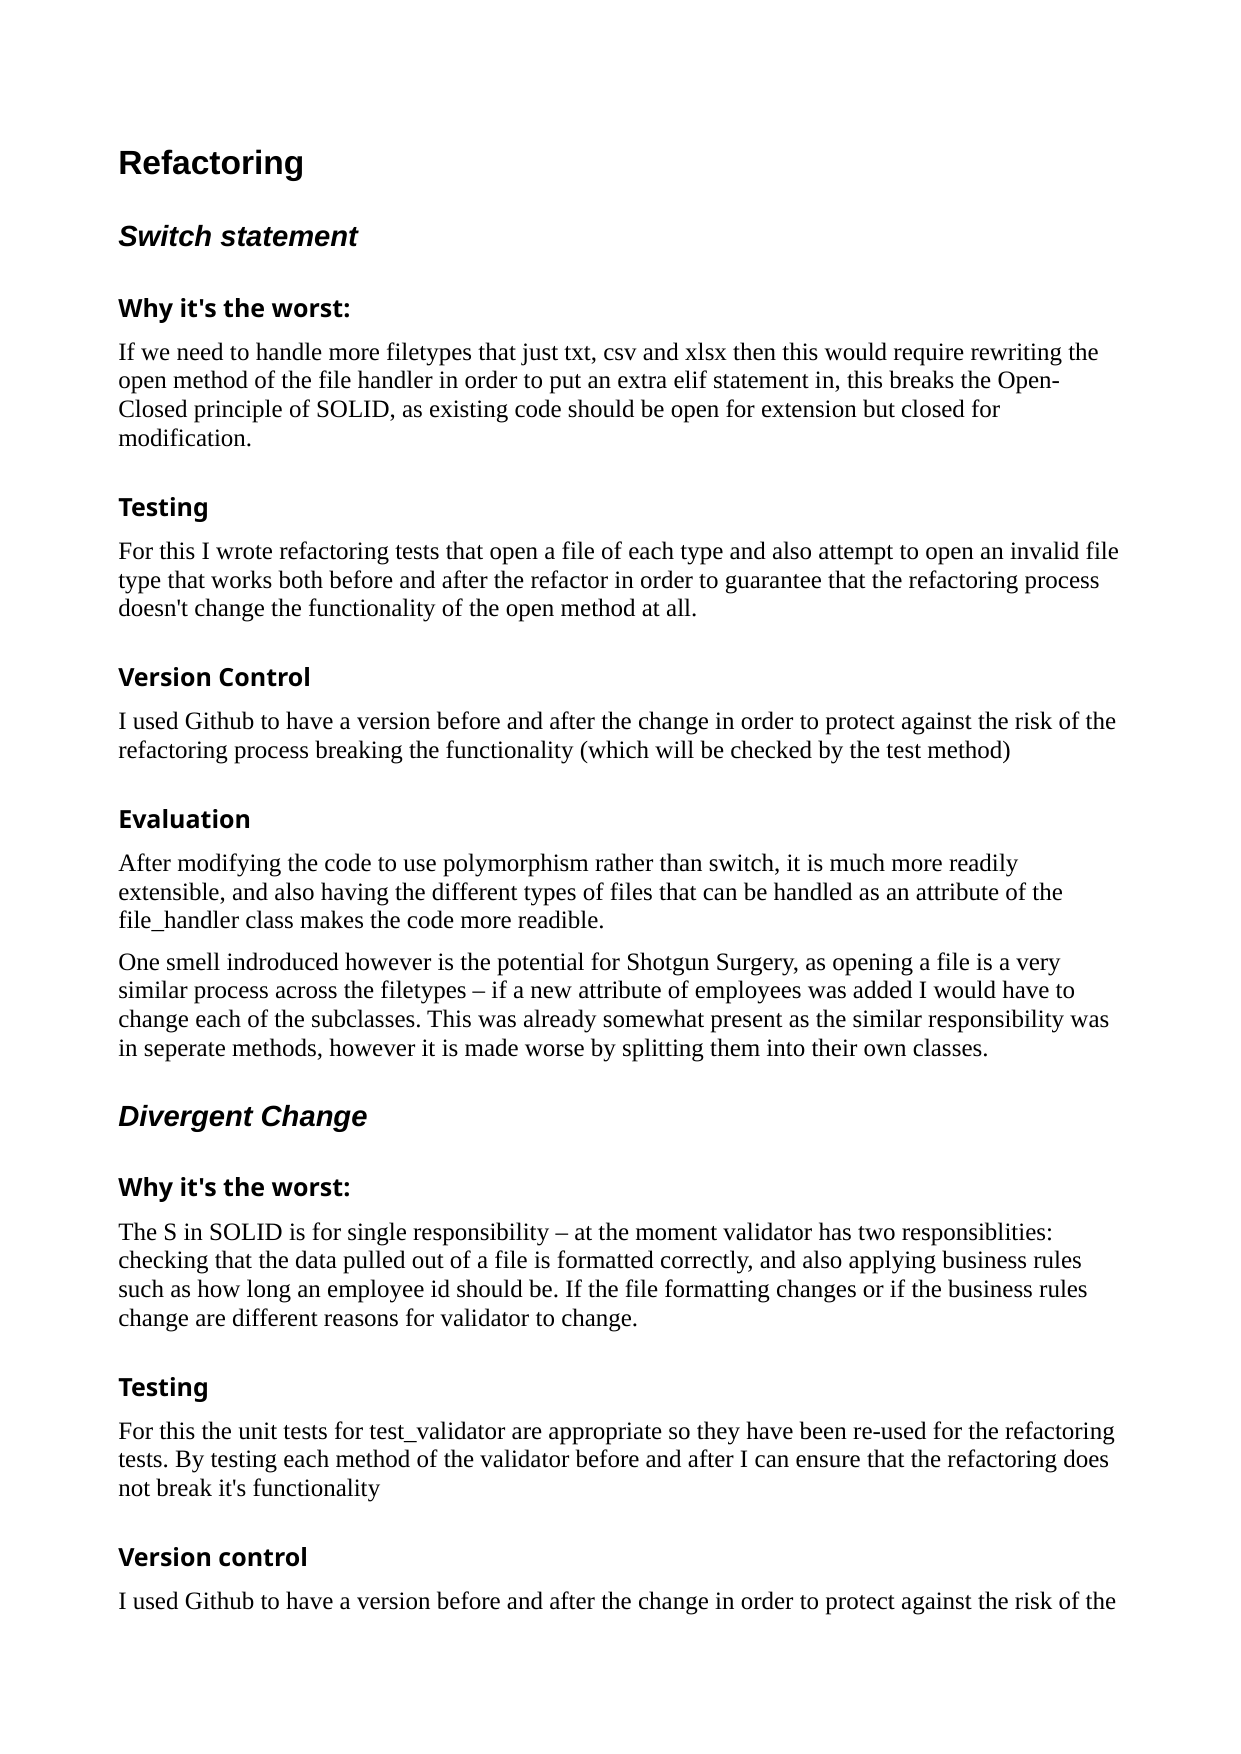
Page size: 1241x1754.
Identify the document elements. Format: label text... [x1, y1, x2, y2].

subtitle Testing [118, 489, 1122, 523]
text If we need to handle more filetypes that just txt, csv and xlsx then this would require rewriting the open method of the file handler in order to put an extra elif statement in, this breaks the Open-Closed principle of SOLID, as existing code should be open for extension but closed for modification. [118, 337, 1122, 452]
text One smell indroduced however is the potential for Shotgun Surgery, as opening a file is a very similar process across the filetypes – if a new attribute of employees was added I would have to change each of the subclasses. This was already somewhat present as the similar responsibility was in seperate methods, however it is made worse by splitting them into their own classes. [118, 947, 1122, 1062]
subtitle Evaluation [118, 801, 1122, 835]
subtitle Version control [118, 1539, 1122, 1573]
text After modifying the code to use polymorphism rather than switch, it is much more readily extensible, and also having the different types of files that can be handled as an attribute of the file_handler class makes the code more readible. [118, 848, 1122, 934]
subtitle Why it's the worst: [118, 290, 1122, 324]
text For this I wrote refactoring tests that open a file of each type and also attempt to open an invalid file type that works both before and after the refactor in order to guarantee that the refactoring process doesn't change the functionality of the open method at all. [118, 536, 1122, 622]
text For this the unit tests for test_validator are appropriate so they have been re-used for the refactoring tests. By testing each method of the validator before and after I can ensure that the refactoring does not break it's functionality [118, 1416, 1122, 1502]
subtitle Divergent Change [118, 1099, 1122, 1133]
text The S in SOLID is for single responsibility – at the moment validator has two responsiblities: checking that the data pulled out of a file is formatted correctly, and also applying business rules such as how long an employee id should be. If the file formatting changes or if the business rules change are different reasons for validator to change. [118, 1217, 1122, 1332]
subtitle Why it's the worst: [118, 1170, 1122, 1204]
subtitle Version Control [118, 660, 1122, 694]
subtitle Testing [118, 1369, 1122, 1403]
text I used Github to have a version before and after the change in order to protect against the risk of the [118, 1586, 1122, 1615]
subtitle Switch statement [118, 219, 1122, 253]
text I used Github to have a version before and after the change in order to protect against the risk of the refactoring process breaking the functionality (which will be checked by the test method) [118, 706, 1122, 764]
subtitle Refactoring [118, 143, 1122, 182]
